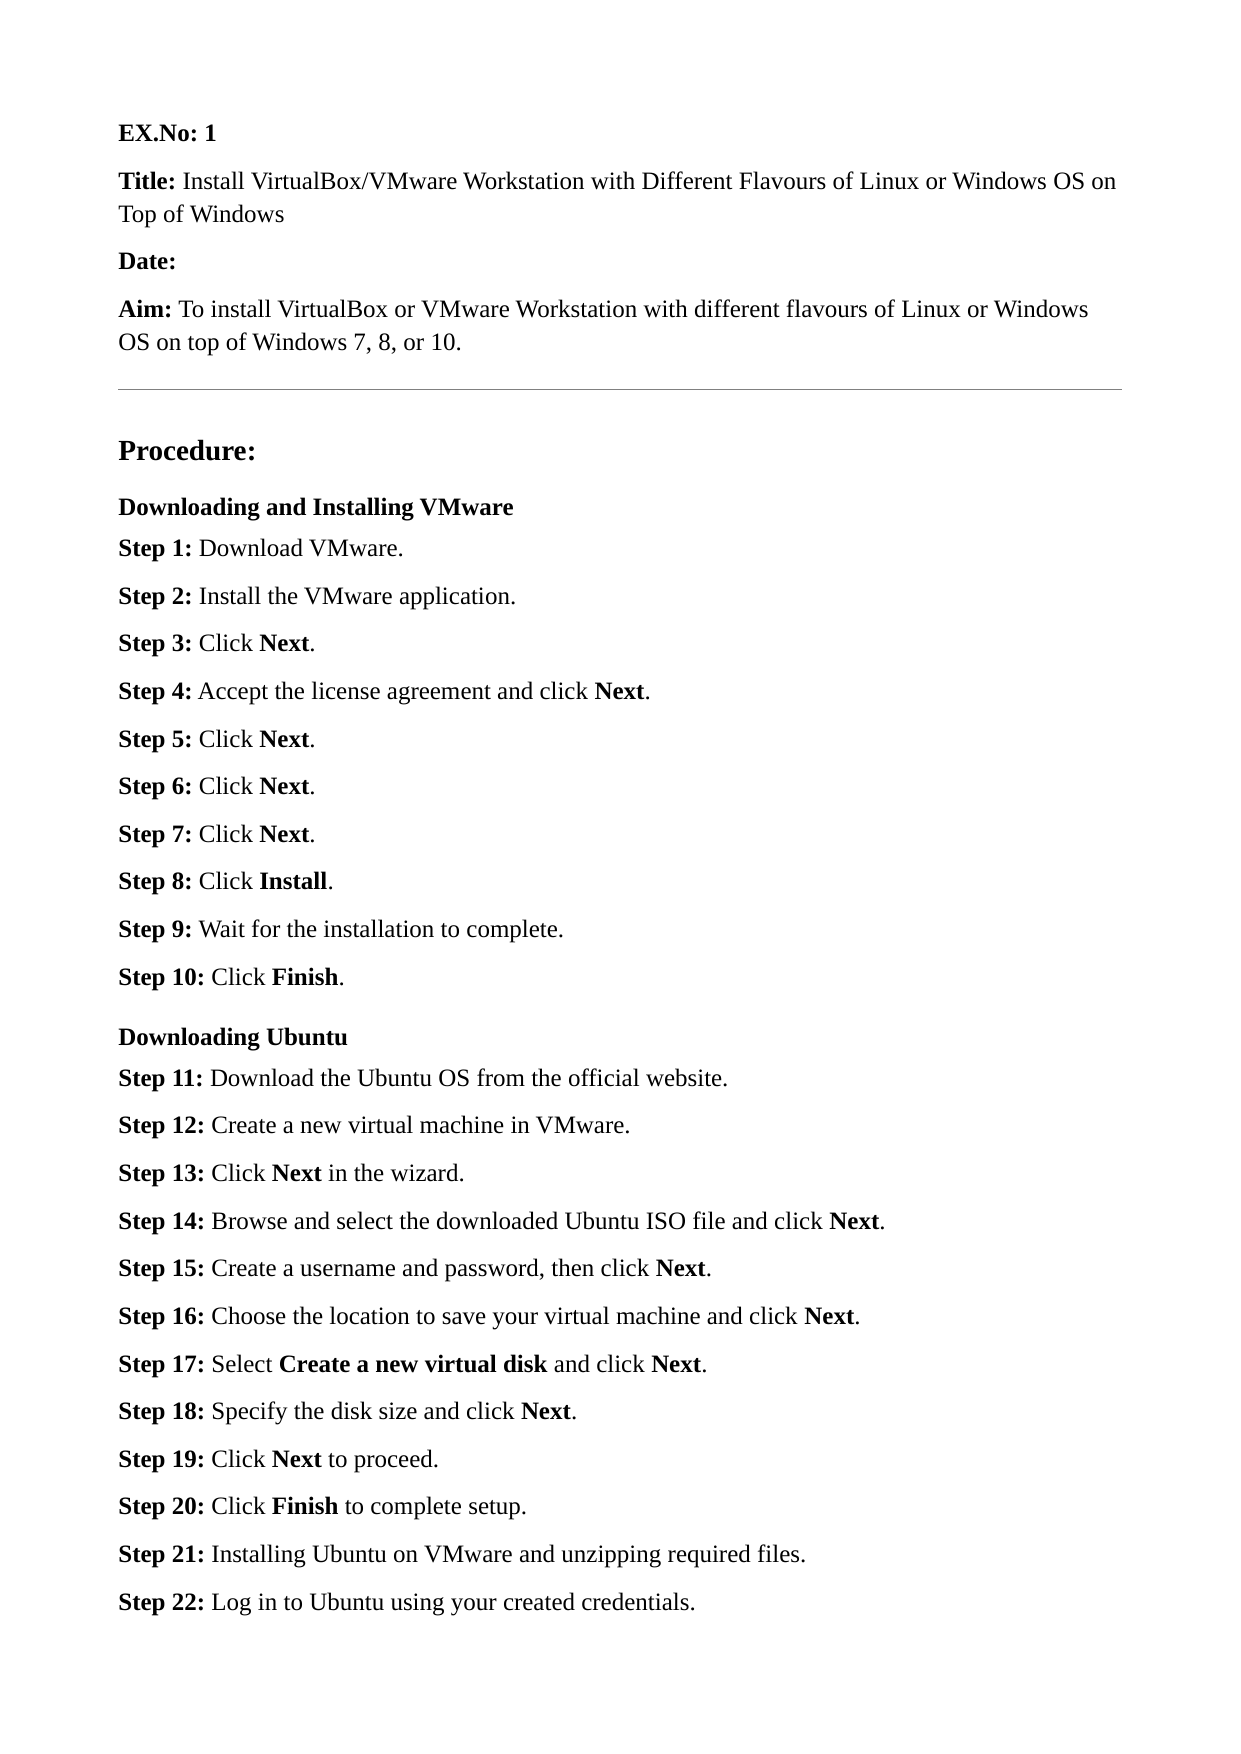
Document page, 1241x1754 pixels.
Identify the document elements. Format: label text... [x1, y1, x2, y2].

text Step 7: Click Next. [118, 819, 1122, 848]
subtitle Downloading Ubuntu [118, 1022, 1122, 1051]
text Step 12: Create a new virtual machine in VMware. [118, 1111, 1122, 1139]
text Step 21: Installing Ubuntu on VMware and unzipping required files. [118, 1539, 1122, 1568]
text Step 1: Download VMware. [118, 533, 1122, 562]
text Step 10: Click Finish. [118, 962, 1122, 990]
text Title: Install VirtualBox/VMware Workstation with Different Flavours of Linux or Windows OS on Top of Windows [118, 166, 1122, 227]
text Step 4: Accept the license agreement and click Next. [118, 676, 1122, 705]
text Step 8: Click Install. [118, 866, 1122, 895]
text Step 2: Install the VMware application. [118, 581, 1122, 609]
text Step 9: Wait for the installation to complete. [118, 914, 1122, 943]
text Step 3: Click Next. [118, 628, 1122, 657]
text EX.No: 1 [118, 118, 1122, 147]
text Step 19: Click Next to proceed. [118, 1444, 1122, 1473]
text Aim: To install VirtualBox or VMware Workstation with different flavours of Linux or Windows OS on top of Windows 7, 8, or 10. [118, 294, 1122, 356]
text Step 5: Click Next. [118, 724, 1122, 752]
subtitle Procedure: [118, 433, 1122, 467]
subtitle Downloading and Installing VMware [118, 492, 1122, 521]
text Step 14: Browse and select the downloaded Ubuntu ISO file and click Next. [118, 1206, 1122, 1234]
text Step 13: Click Next in the wizard. [118, 1158, 1122, 1187]
text Step 16: Choose the location to save your virtual machine and click Next. [118, 1301, 1122, 1330]
text Step 18: Specify the disk size and click Next. [118, 1396, 1122, 1425]
text Step 6: Click Next. [118, 771, 1122, 800]
text Step 20: Click Finish to complete setup. [118, 1491, 1122, 1520]
text Date: [118, 246, 1122, 275]
text Step 11: Download the Ubuntu OS from the official website. [118, 1063, 1122, 1092]
text Step 15: Create a username and password, then click Next. [118, 1253, 1122, 1282]
text Step 22: Log in to Ubuntu using your created credentials. [118, 1587, 1122, 1615]
text Step 17: Select Create a new virtual disk and click Next. [118, 1349, 1122, 1377]
